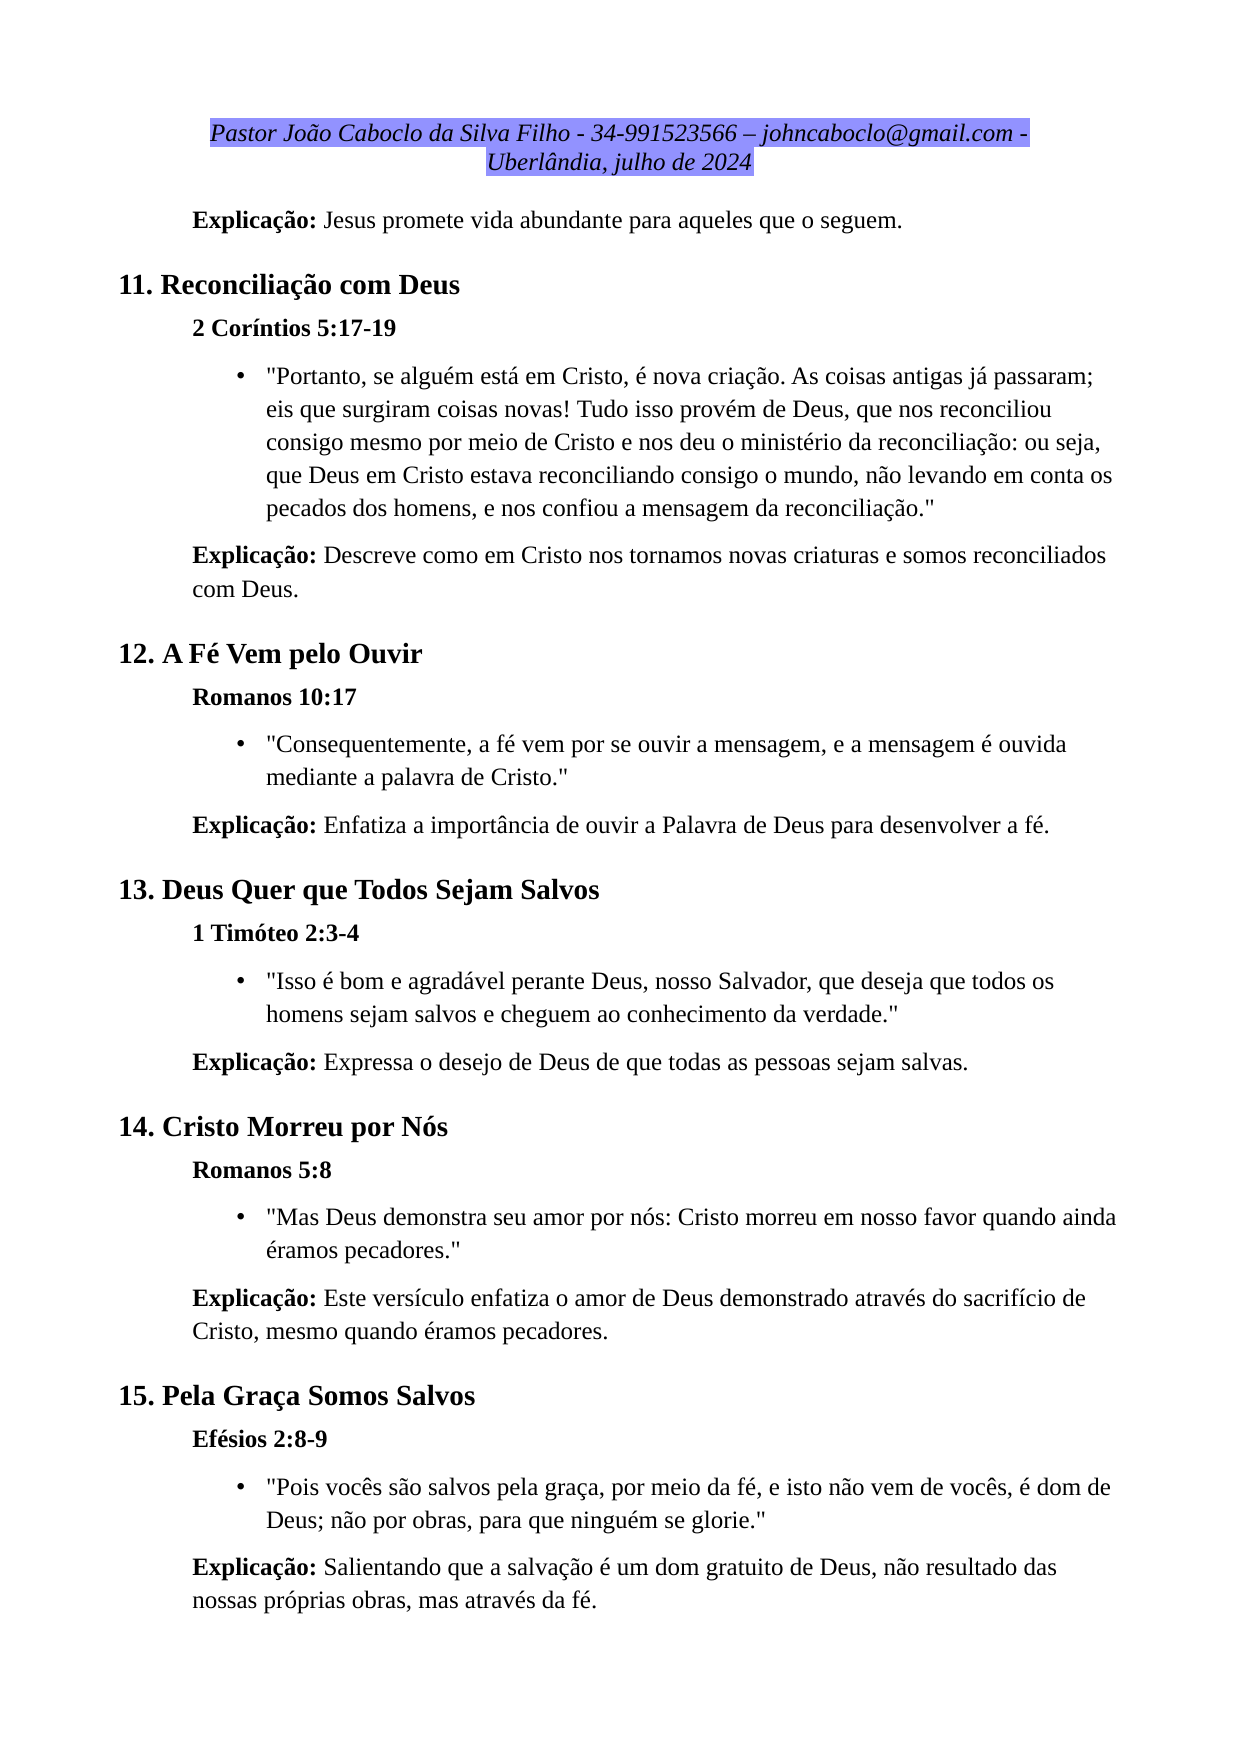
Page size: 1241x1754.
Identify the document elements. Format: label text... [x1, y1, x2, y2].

list "Mas Deus demonstra seu amor por nós: Cristo morreu em nosso favor quando ainda éramos pecadores." [236, 1202, 1122, 1264]
subtitle 12. A Fé Vem pelo Ouvir [118, 636, 1122, 669]
list "Pois vocês são salvos pela graça, por meio da fé, e isto não vem de vocês, é dom de Deus; não por obras, para que ninguém se glorie." [236, 1472, 1122, 1534]
text 2 Coríntios 5:17-19 [192, 313, 1122, 342]
list "Portanto, se alguém está em Cristo, é nova criação. As coisas antigas já passaram; eis que surgiram coisas novas! Tudo isso provém de Deus, que nos reconciliou consigo mesmo por meio de Cristo e nos deu o ministério da reconciliação: ou seja, que Deus em Cristo estava reconciliando consigo o mundo, não levando em conta os pecados dos homens, e nos confiou a mensagem da reconciliação." [236, 361, 1122, 522]
text Explicação: Jesus promete vida abundante para aqueles que o seguem. [192, 205, 1122, 234]
text 1 Timóteo 2:3-4 [192, 918, 1122, 947]
text Efésios 2:8-9 [192, 1424, 1122, 1453]
list "Consequentemente, a fé vem por se ouvir a mensagem, e a mensagem é ouvida mediante a palavra de Cristo." [236, 729, 1122, 791]
text Romanos 5:8 [192, 1155, 1122, 1183]
text Explicação: Expressa o desejo de Deus de que todas as pessoas sejam salvas. [192, 1047, 1122, 1075]
subtitle 11. Reconciliação com Deus [118, 267, 1122, 301]
text Explicação: Este versículo enfatiza o amor de Deus demonstrado através do sacrifício de Cristo, mesmo quando éramos pecadores. [192, 1283, 1122, 1345]
text Explicação: Descreve como em Cristo nos tornamos novas criaturas e somos reconciliados com Deus. [192, 541, 1122, 602]
text Explicação: Salientando que a salvação é um dom gratuito de Deus, não resultado das nossas próprias obras, mas através da fé. [192, 1552, 1122, 1614]
subtitle 14. Cristo Morreu por Nós [118, 1109, 1122, 1142]
list "Isso é bom e agradável perante Deus, nosso Salvador, que deseja que todos os homens sejam salvos e cheguem ao conhecimento da verdade." [236, 966, 1122, 1028]
subtitle 15. Pela Graça Somos Salvos [118, 1378, 1122, 1412]
text Romanos 10:17 [192, 682, 1122, 711]
text Explicação: Enfatiza a importância de ouvir a Palavra de Deus para desenvolver a fé. [192, 810, 1122, 839]
subtitle 13. Deus Quer que Todos Sejam Salvos [118, 872, 1122, 906]
